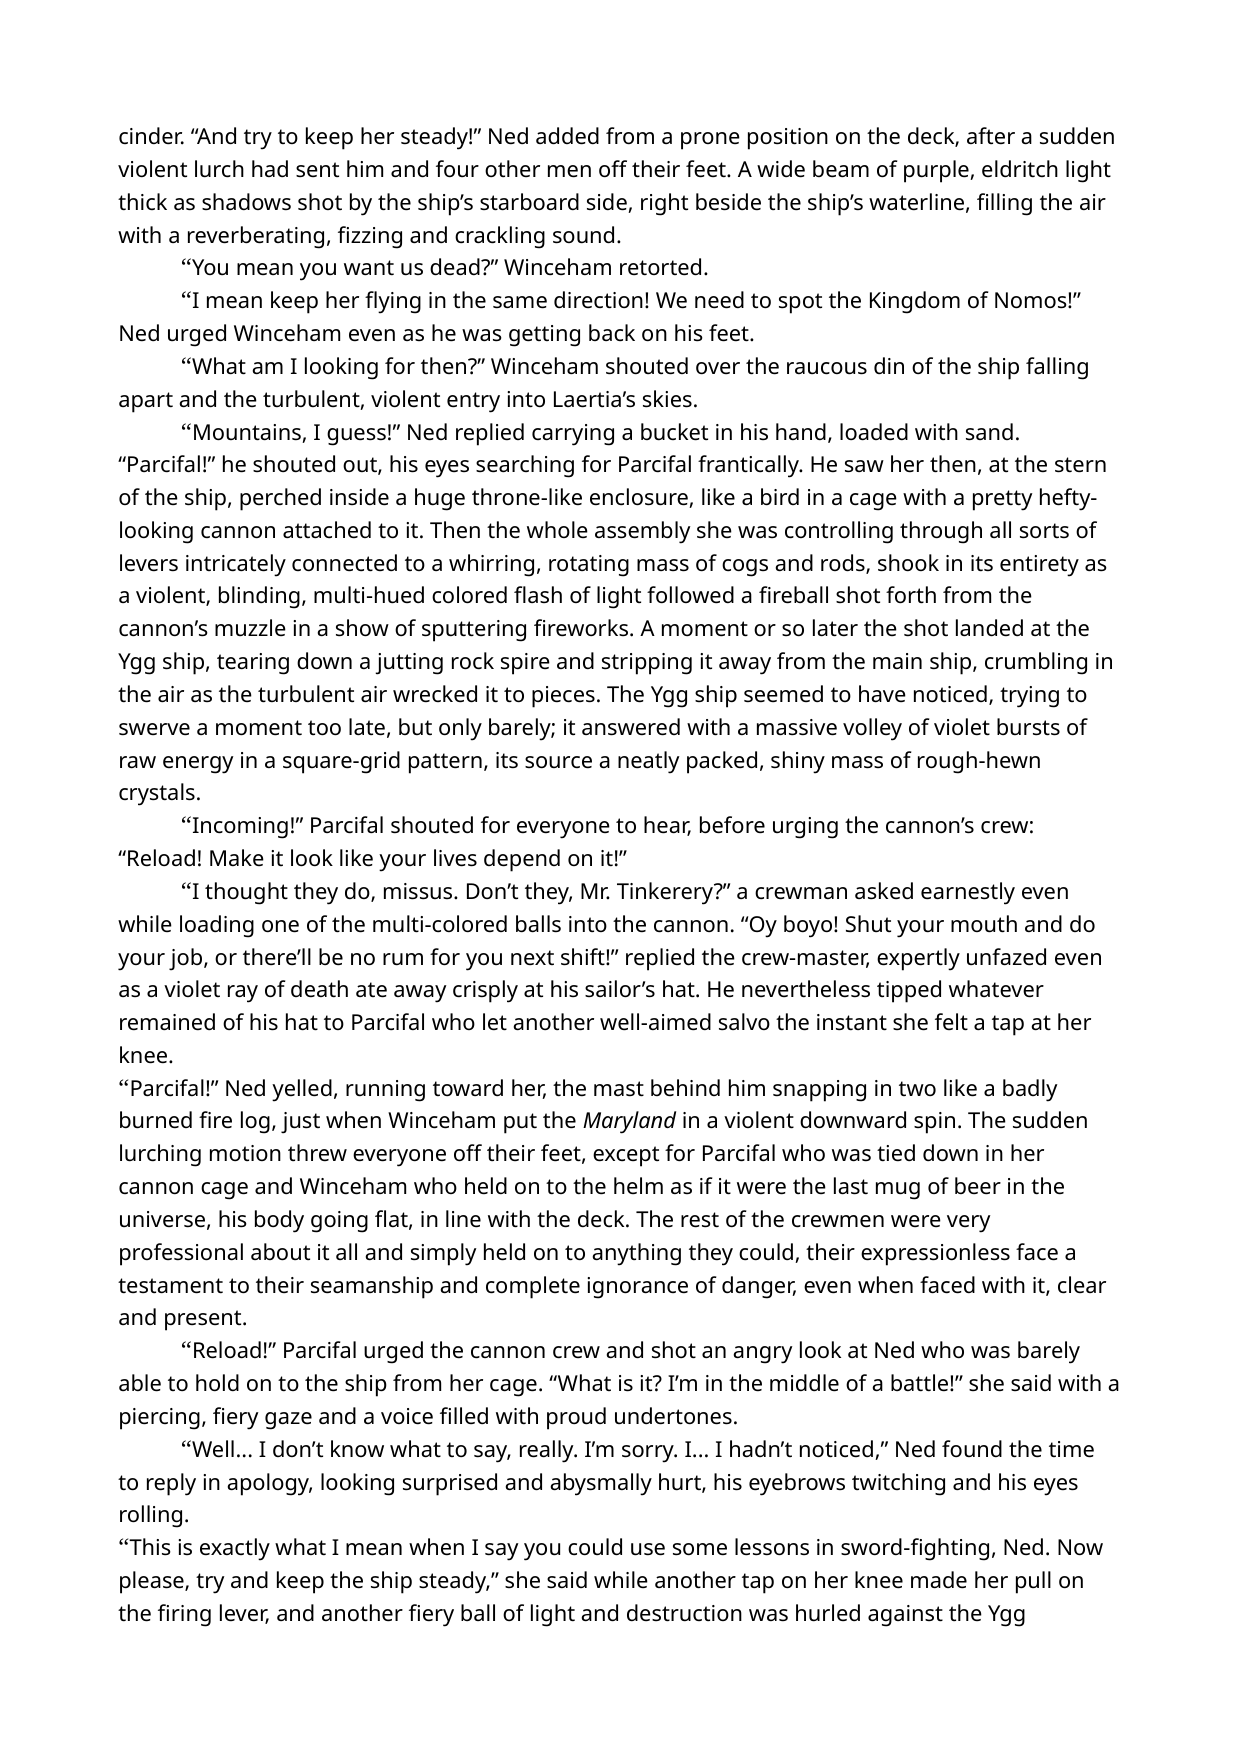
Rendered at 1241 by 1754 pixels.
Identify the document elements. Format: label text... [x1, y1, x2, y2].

text “You mean you want us dead?” Winceham retorted. [118, 249, 1122, 282]
text “Reload!” Parcifal urged the cannon crew and shot an angry look at Ned who was barely able to hold on to the ship from her cage. “What is it? I’m in the middle of a battle!” she said with a piercing, fiery gaze and a voice filled with proud undertones. [118, 1332, 1122, 1431]
text “I mean keep her flying in the same direction! We need to spot the Kingdom of Nomos!” Ned urged Winceham even as he was getting back on his feet. [118, 282, 1122, 348]
text cinder. “And try to keep her steady!” Ned added from a prone position on the deck, after a sudden violent lurch had sent him and four other men off their feet. A wide beam of purple, eldritch light thick as shadows shot by the ship’s starboard side, right beside the ship’s waterline, filling the air with a reverberating, fizzing and crackling sound. [118, 118, 1122, 249]
text “Incoming!” Parcifal shouted for everyone to hear, before urging the cannon’s crew: “Reload! Make it look like your lives depend on it!” [118, 807, 1122, 873]
text “Mountains, I guess!” Ned replied carrying a bucket in his hand, loaded with sand. “Parcifal!” he shouted out, his eyes searching for Parcifal frantically. He saw her then, at the stern of the ship, perched inside a huge throne-like enclosure, like a bird in a cage with a pretty hefty-looking cannon attached to it. Then the whole assembly she was controlling through all sorts of levers intricately connected to a whirring, rotating mass of cogs and rods, shook in its entirety as a violent, blinding, multi-hued colored flash of light followed a fireball shot forth from the cannon’s muzzle in a show of sputtering fireworks. A moment or so later the shot landed at the Ygg ship, tearing down a jutting rock spire and stripping it away from the main ship, crumbling in the air as the turbulent air wrecked it to pieces. The Ygg ship seemed to have noticed, trying to swerve a moment too late, but only barely; it answered with a massive volley of violet bursts of raw energy in a square-grid pattern, its source a neatly packed, shiny mass of rough-hewn crystals. [118, 413, 1122, 807]
text “Parcifal!” Ned yelled, running toward her, the mast behind him snapping in two like a badly burned fire log, just when Winceham put the Maryland in a violent downward spin. The sudden lurching motion threw everyone off their feet, except for Parcifal who was tied down in her cannon cage and Winceham who held on to the helm as if it were the last mug of beer in the universe, his body going flat, in line with the deck. The rest of the crewmen were very professional about it all and simply held on to anything they could, their expressionless face a testament to their seamanship and complete ignorance of danger, even when faced with it, clear and present. [118, 1070, 1122, 1332]
text “This is exactly what I mean when I say you could use some lessons in sword-fighting, Ned. Now please, try and keep the ship steady,” she said while another tap on her knee made her pull on the firing lever, and another fiery ball of light and destruction was hurled against the Ygg [118, 1529, 1122, 1627]
text “I thought they do, missus. Don’t they, Mr. Tinkerery?” a crewman asked earnestly even while loading one of the multi-colored balls into the cannon. “Oy boyo! Shut your mouth and do your job, or there’ll be no rum for you next shift!” replied the crew-master, expertly unfazed even as a violet ray of death ate away crisply at his sailor’s hat. He nevertheless tipped whatever remained of his hat to Parcifal who let another well-aimed salvo the instant she felt a tap at her knee. [118, 873, 1122, 1070]
text “What am I looking for then?” Winceham shouted over the raucous din of the ship falling apart and the turbulent, violent entry into Laertia’s skies. [118, 348, 1122, 413]
text “Well... I don’t know what to say, really. I’m sorry. I... I hadn’t noticed,” Ned found the time to reply in apology, looking surprised and abysmally hurt, his eyebrows twitching and his eyes rolling. [118, 1431, 1122, 1529]
